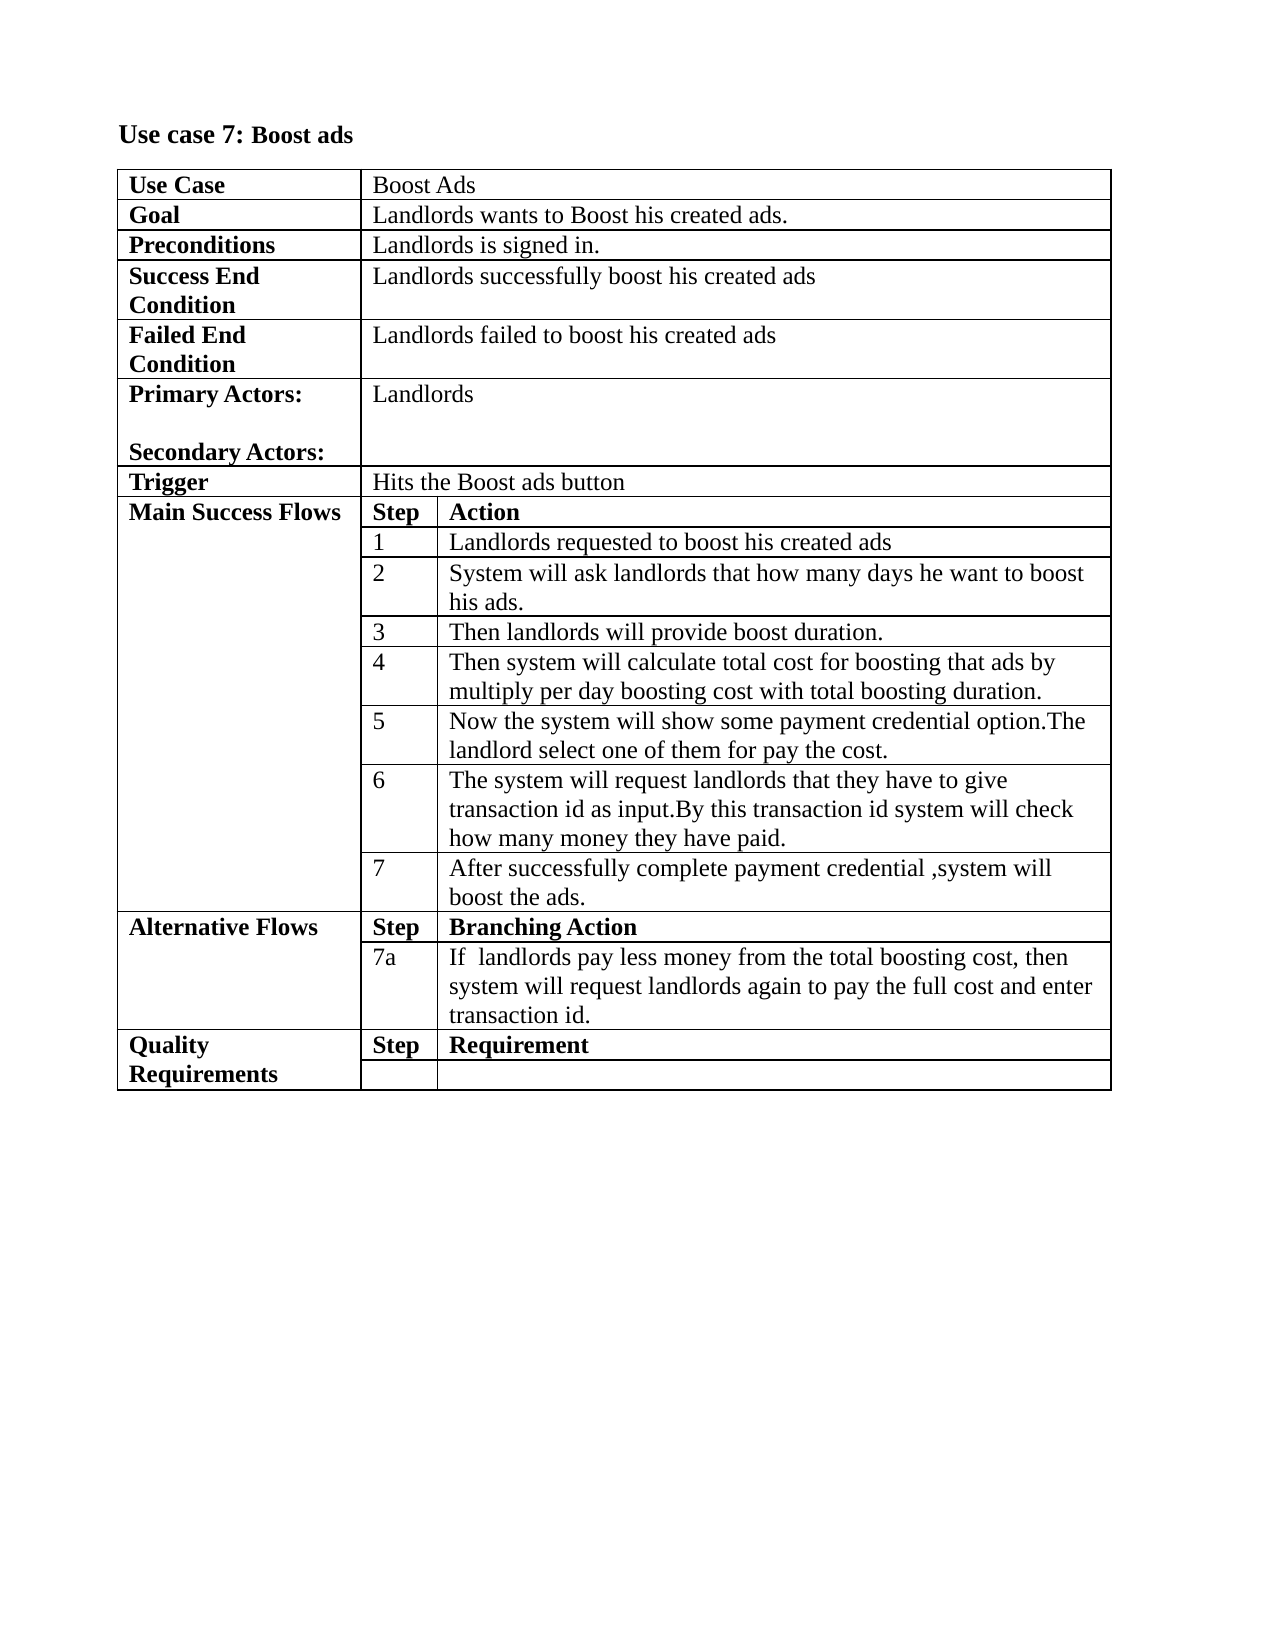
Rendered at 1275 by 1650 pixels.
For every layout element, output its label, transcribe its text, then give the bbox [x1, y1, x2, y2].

table_cell 6 [362, 765, 437, 852]
table_cell The system will request landlords that they have to give transaction id as input.By this transaction id system will check how many money they have paid. [438, 765, 1110, 852]
table_cell Branching Action [438, 912, 1110, 941]
table_cell Landlords failed to boost his created ads [362, 320, 1110, 377]
table_cell Step [362, 912, 437, 941]
table_cell If landlords pay less money from the total boosting cost, then system will request landlords again to pay the full cost and enter transaction id. [438, 943, 1110, 1029]
table_cell [438, 1061, 1110, 1089]
table_cell Landlords successfully boost his created ads [362, 261, 1110, 318]
table_cell Hits the Boost ads button [362, 467, 1110, 496]
table_cell 1 [362, 528, 437, 556]
table_cell 7 [362, 853, 437, 911]
table_cell Then system will calculate total cost for boosting that ads by multiply per day boosting cost with total boosting duration. [438, 647, 1110, 705]
table_cell 3 [362, 617, 437, 646]
table_header Use Case [118, 170, 360, 199]
table_cell Preconditions [118, 231, 360, 259]
table_cell 2 [362, 558, 437, 615]
table_cell Success End Condition [118, 261, 360, 318]
table_cell Landlords [362, 379, 1110, 465]
table_cell 7a [362, 943, 437, 1029]
table_cell Step [362, 1030, 437, 1059]
text Use case 7: Boost ads [118, 118, 1157, 149]
table_cell Landlords wants to Boost his created ads. [362, 200, 1110, 229]
table_cell 5 [362, 706, 437, 764]
table_cell Step [362, 497, 437, 526]
table_cell Requirement [438, 1030, 1110, 1059]
table_cell Trigger [118, 467, 360, 496]
table_cell Goal [118, 200, 360, 229]
table_cell Primary Actors: Secondary Actors: [118, 379, 360, 465]
table_cell [362, 1061, 437, 1089]
table_cell Alternative Flows [118, 912, 360, 1029]
table_cell Landlords requested to boost his created ads [438, 528, 1110, 556]
table_cell 4 [362, 647, 437, 705]
table_header Boost Ads [362, 170, 1110, 199]
table_cell Then landlords will provide boost duration. [438, 617, 1110, 646]
table_cell Failed End Condition [118, 320, 360, 377]
table_cell Now the system will show some payment credential option.The landlord select one of them for pay the cost. [438, 706, 1110, 764]
table_cell Action [438, 497, 1110, 526]
table_cell Quality Requirements [118, 1030, 360, 1089]
table_cell Main Success Flows [118, 497, 360, 911]
table_cell After successfully complete payment credential ,system will boost the ads. [438, 853, 1110, 911]
table_cell Landlords is signed in. [362, 231, 1110, 259]
table_cell System will ask landlords that how many days he want to boost his ads. [438, 558, 1110, 615]
